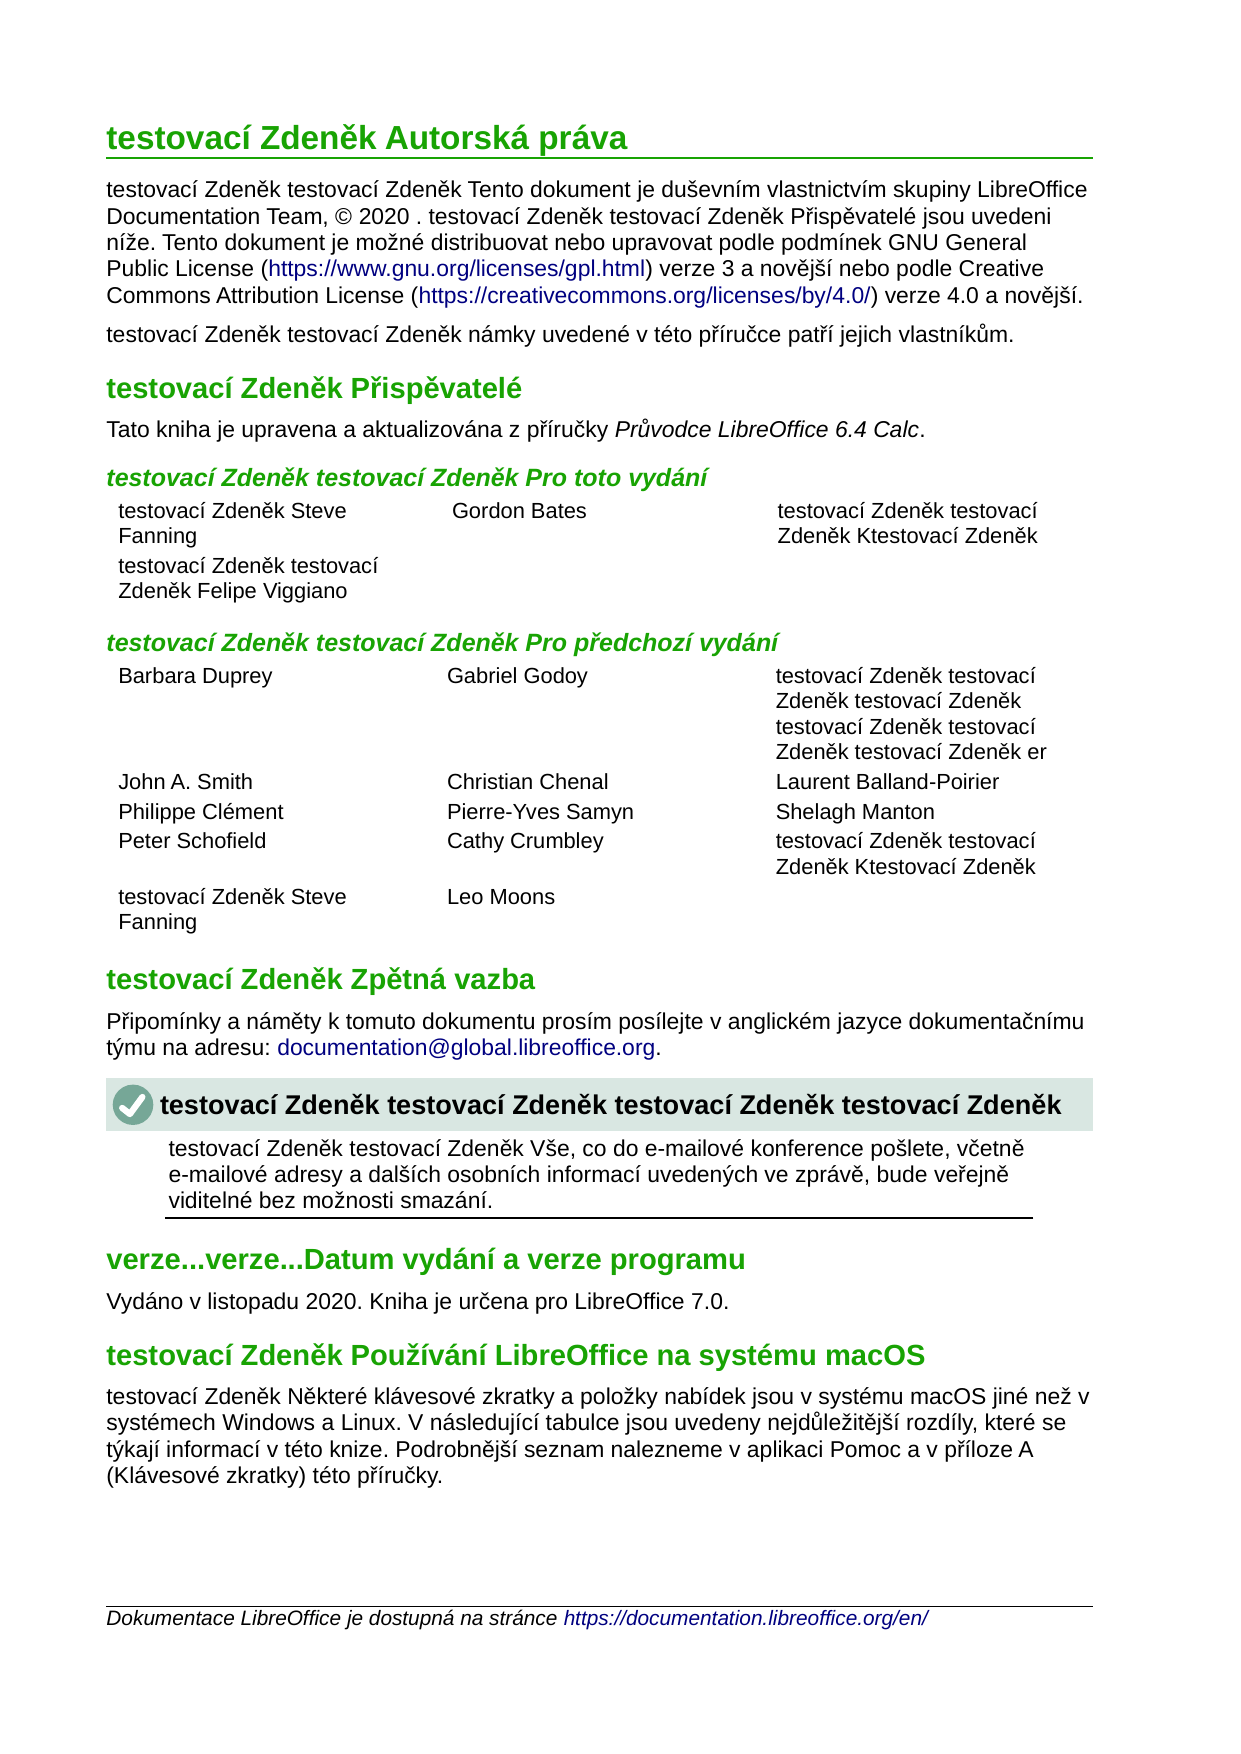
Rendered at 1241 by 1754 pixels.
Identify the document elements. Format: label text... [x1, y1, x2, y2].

subtitle testovací Zdeněk Autorská práva [106, 118, 1093, 157]
table_header testovací Zdeněk testovací Zdeněk Ktestovací Zdeněk [766, 498, 1093, 553]
table_cell Peter Schofield [106, 829, 435, 883]
subtitle testovací Zdeněk Používání LibreOffice na systému macOS [106, 1338, 1093, 1371]
text testovací Zdeněk testovací Zdeněk Vše, co do e-mailové konference pošlete, včetně e-mailové adresy a dalších osobních informací uvedených ve zprávě, bude veřejně viditelné bez možnosti smazání. [165, 1131, 1033, 1217]
table_header testovací Zdeněk testovací Zdeněk testovací Zdeněk testovací Zdeněk testovací Zdeněk testovací Zdeněk er [764, 663, 1093, 769]
table_cell testovací Zdeněk testovací Zdeněk Ktestovací Zdeněk [764, 829, 1093, 883]
subtitle testovací Zdeněk Zpětná vazba [106, 962, 1093, 996]
subtitle testovací Zdeněk testovací Zdeněk testovací Zdeněk testovací Zdeněk [106, 1078, 1093, 1131]
table_cell Leo Moons [435, 884, 764, 939]
text Vydáno v listopadu 2020. Kniha je určena pro LibreOffice 7.0. [106, 1288, 1093, 1314]
text testovací Zdeněk Některé klávesové zkratky a položky nabídek jsou v systému macOS jiné než v systémech Windows a Linux. V následující tabulce jsou uvedeny nejdůležitější rozdíly, které se týkají informací v této knize. Podrobnější seznam nalezneme v aplikaci Pomoc a v příloze A (Klávesové zkratky) této příručky. [106, 1383, 1093, 1488]
table_header Gordon Bates [440, 498, 766, 553]
table_cell testovací Zdeněk Steve Fanning [106, 884, 435, 939]
table_header testovací Zdeněk Steve Fanning [106, 498, 440, 553]
text Připomínky a náměty k tomuto dokumentu prosím posílejte v anglickém jazyce dokumentačnímu týmu na adresu: documentation@global.libreoffice.org. [106, 1008, 1093, 1060]
subtitle verze...verze...Datum vydání a verze programu [106, 1242, 1093, 1276]
table_cell Pierre-Yves Samyn [435, 799, 764, 828]
text Tato kniha je upravena a aktualizována z příručky Průvodce LibreOffice 6.4 Calc. [106, 416, 1093, 442]
table_cell John A. Smith [106, 769, 435, 798]
table_cell Laurent Balland-Poirier [764, 769, 1093, 798]
table_header Barbara Duprey [106, 663, 435, 769]
text testovací Zdeněk testovací Zdeněk námky uvedené v této příručce patří jejich vlastníkům. [106, 321, 1093, 347]
subtitle testovací Zdeněk testovací Zdeněk Pro toto vydání [106, 463, 1093, 492]
table_cell Christian Chenal [435, 769, 764, 798]
text testovací Zdeněk testovací Zdeněk Tento dokument je duševním vlastnictvím skupiny LibreOffice Documentation Team, © 2020 . testovací Zdeněk testovací Zdeněk Přispěvatelé jsou uvedeni níže. Tento dokument je možné distribuovat nebo upravovat podle podmínek GNU General Public License (https://www.gnu.org/licenses/gpl.html) verze 3 a novější nebo podle Creative Commons Attribution License (https://creativecommons.org/licenses/by/4.0/) verze 4.0 a novější. [106, 176, 1093, 308]
subtitle testovací Zdeněk testovací Zdeněk Pro předchozí vydání [106, 628, 1093, 657]
table_header Gabriel Godoy [435, 663, 764, 769]
table_cell Shelagh Manton [764, 799, 1093, 828]
table_cell Philippe Clément [106, 799, 435, 828]
table_cell [440, 553, 766, 608]
table_cell Cathy Crumbley [435, 829, 764, 883]
table_cell [764, 884, 1093, 939]
table_cell testovací Zdeněk testovací Zdeněk Felipe Viggiano [106, 553, 440, 608]
subtitle testovací Zdeněk Přispěvatelé [106, 371, 1093, 404]
table_cell [766, 553, 1093, 608]
